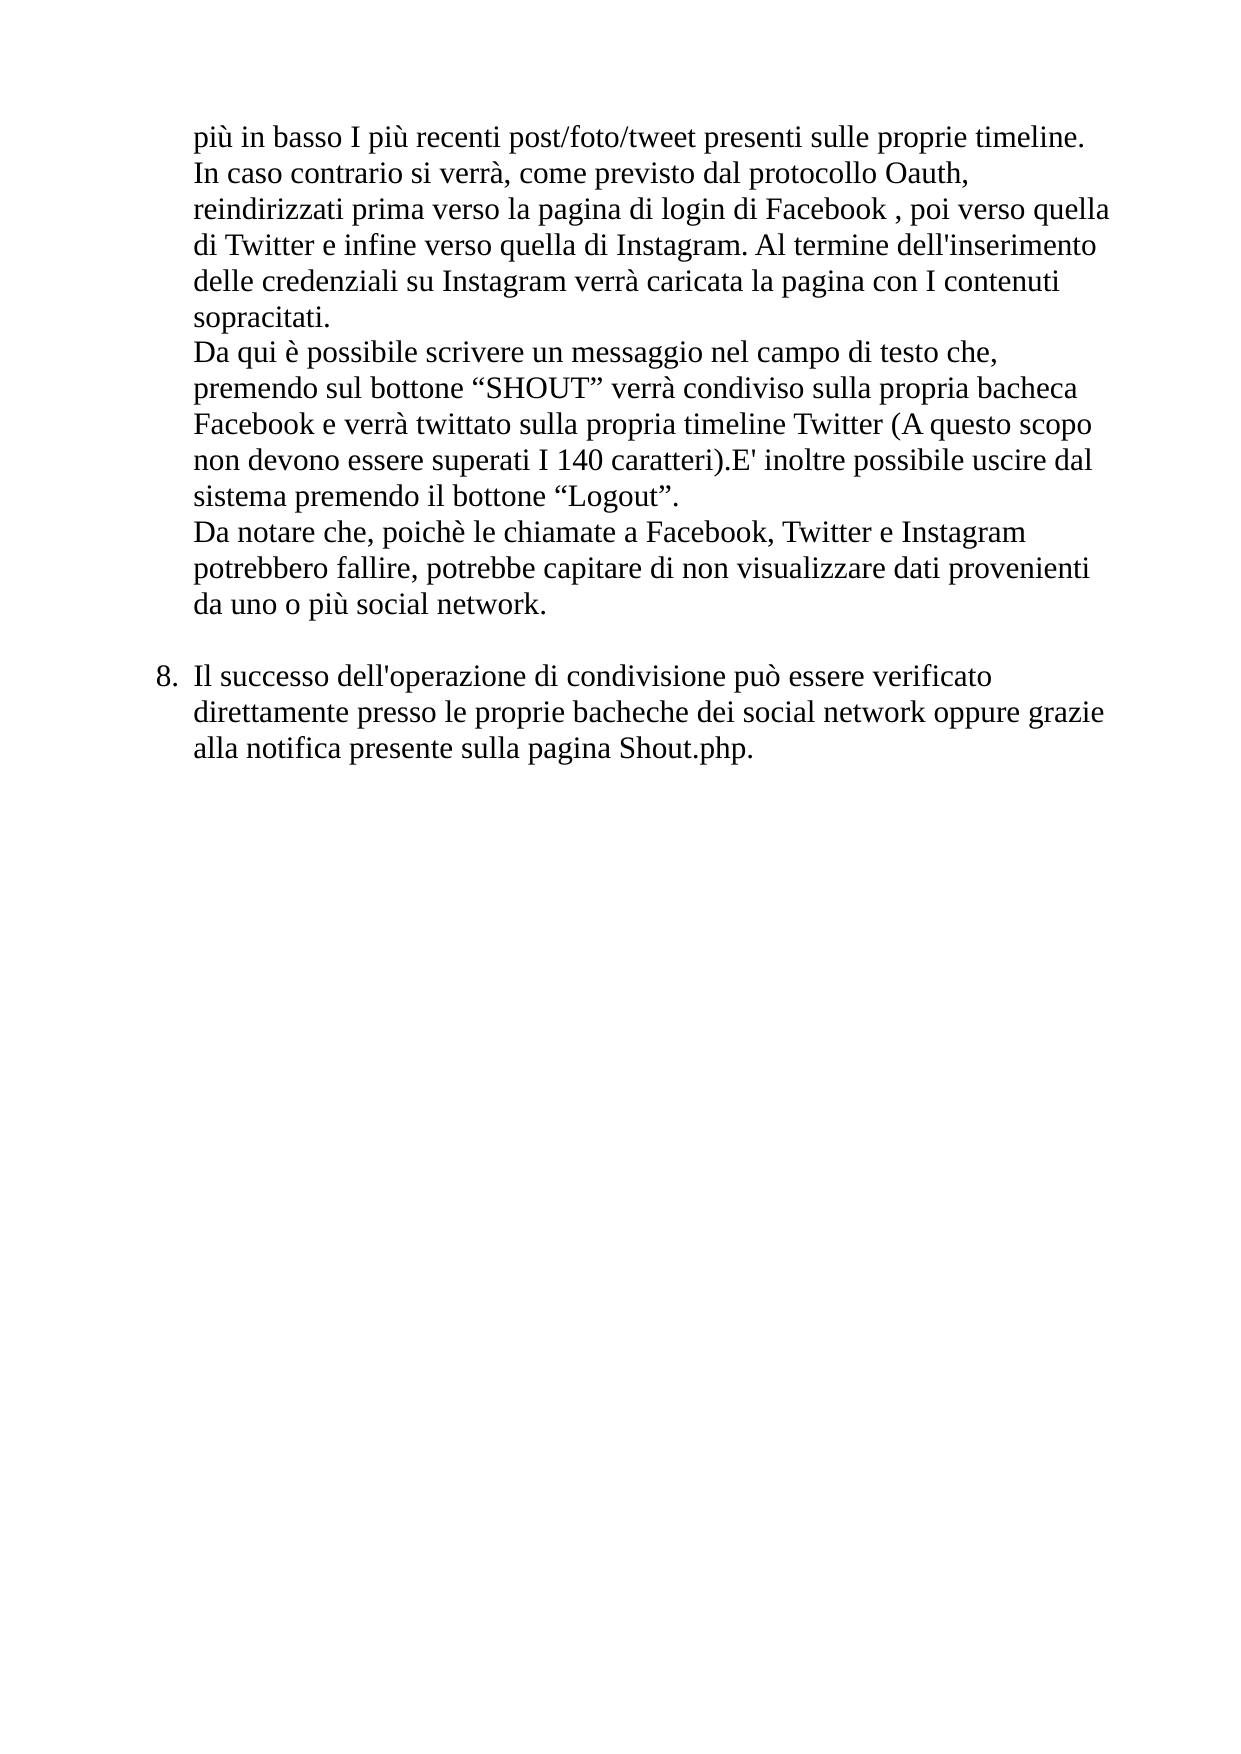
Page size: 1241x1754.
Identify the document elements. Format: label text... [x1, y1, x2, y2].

list più in basso I più recenti post/foto/tweet presenti sulle proprie timeline. In caso contrario si verrà, come previsto dal protocollo Oauth, reindirizzati prima verso la pagina di login di Facebook , poi verso quella di Twitter e infine verso quella di Instagram. Al termine dell'inserimento delle credenziali su Instagram verrà caricata la pagina con I contenuti sopracitati. Da qui è possibile scrivere un messaggio nel campo di testo che, premendo sul bottone “SHOUT” verrà condiviso sulla propria bacheca Facebook e verrà twittato sulla propria timeline Twitter (A questo scopo non devono essere superati I 140 caratteri).E' inoltre possibile uscire dal sistema premendo il bottone “Logout”. [156, 118, 1122, 513]
list Da notare che, poichè le chiamate a Facebook, Twitter e Instagram potrebbero fallire, potrebbe capitare di non visualizzare dati provenienti da uno o più social network. [156, 513, 1122, 657]
list Il successo dell'operazione di condivisione può essere verificato direttamente presso le proprie bacheche dei social network oppure grazie alla notifica presente sulla pagina Shout.php. [156, 657, 1122, 801]
